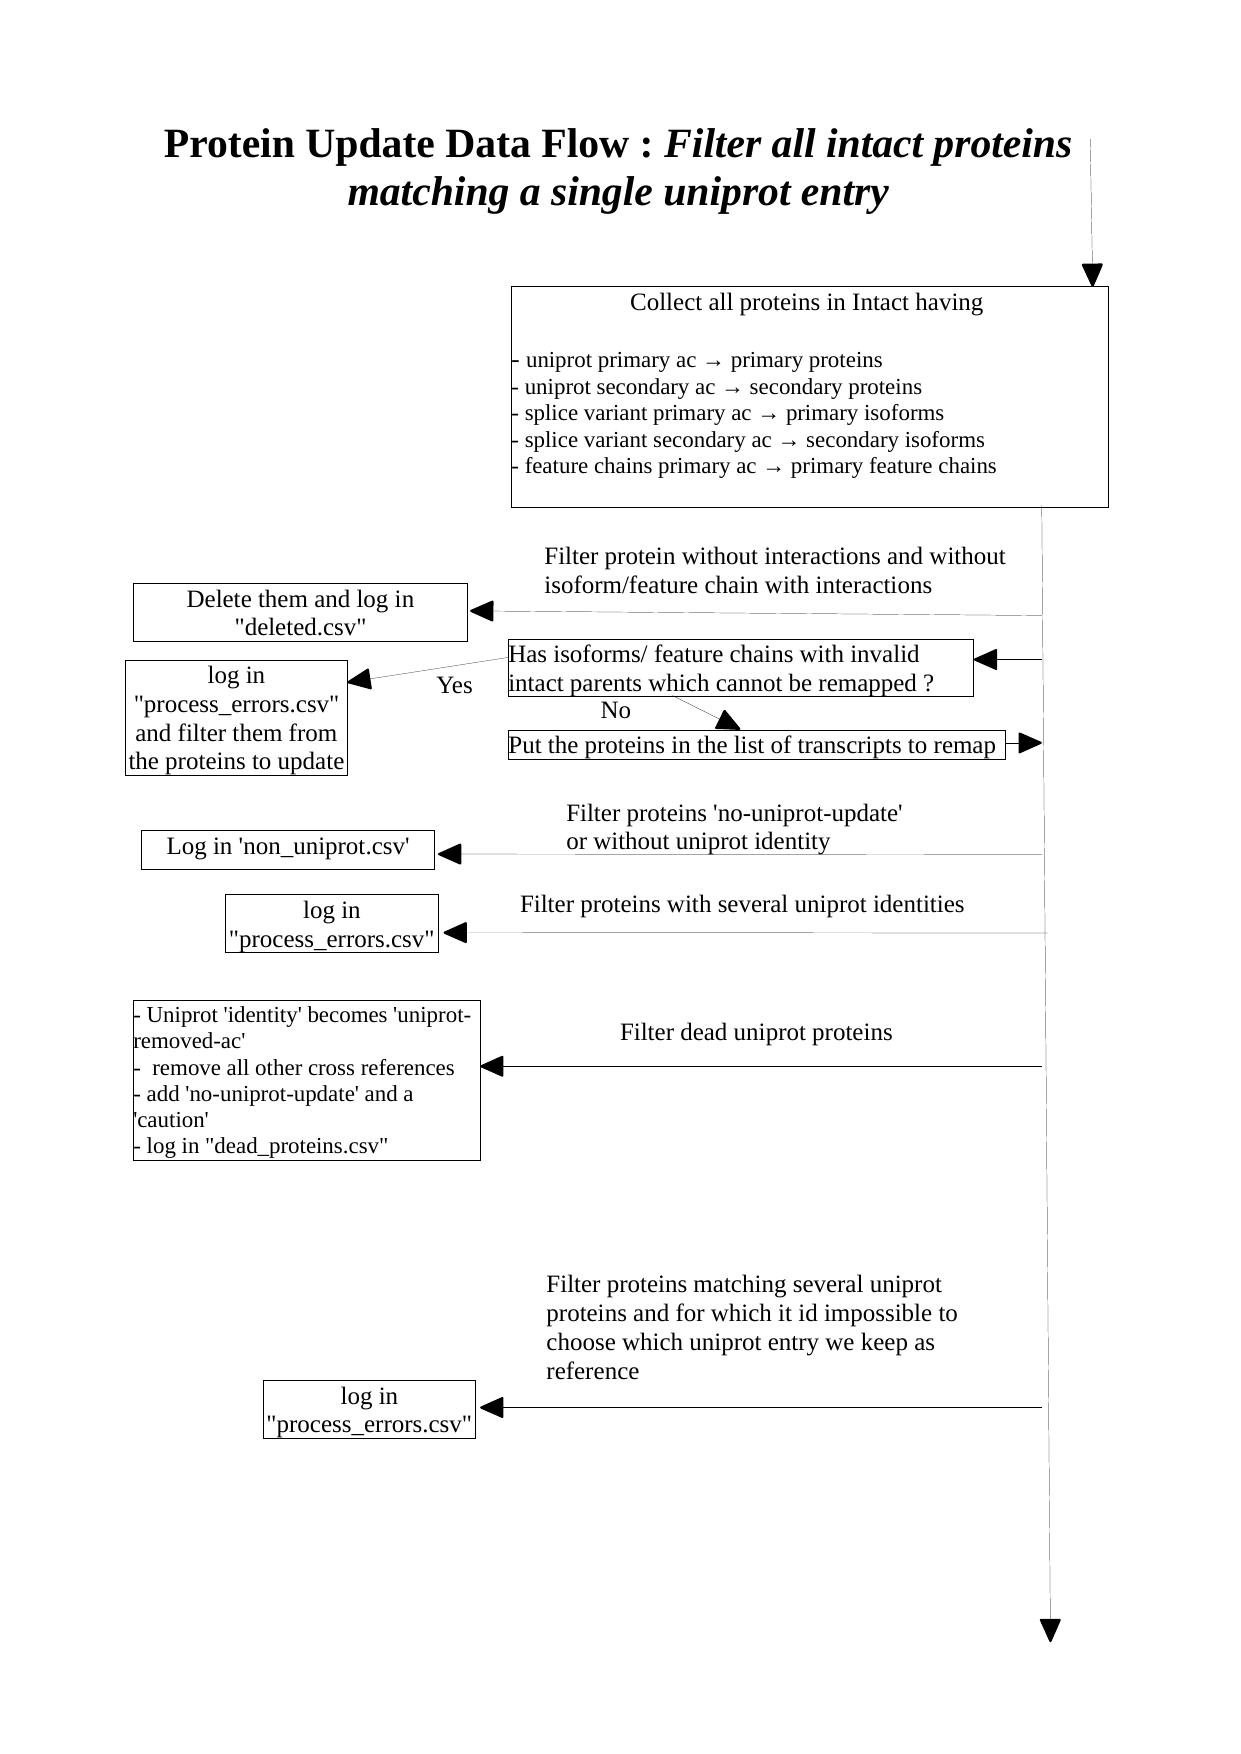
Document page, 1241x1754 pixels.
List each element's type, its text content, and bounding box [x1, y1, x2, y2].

text Protein Update Data Flow : Filter all intact proteins matching a single uniprot entry [118, 118, 1122, 214]
